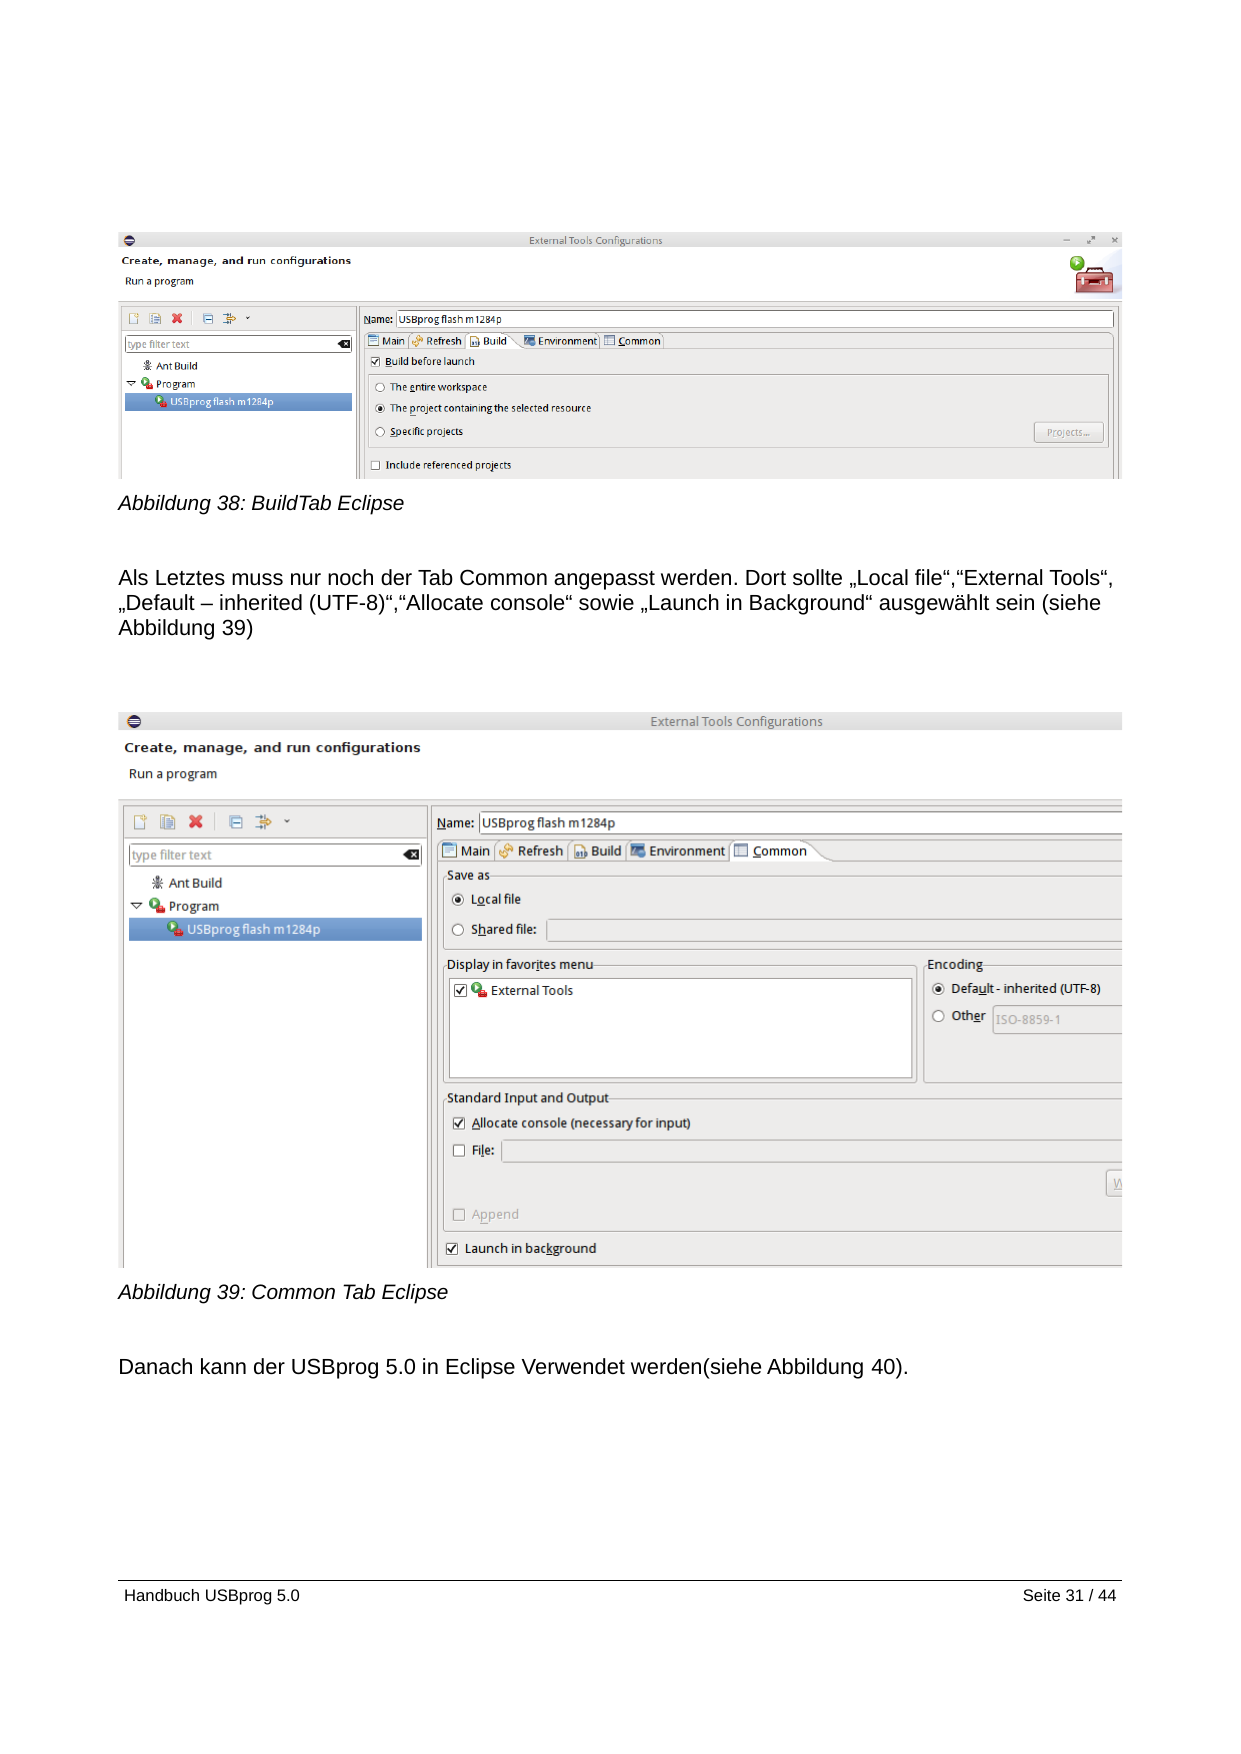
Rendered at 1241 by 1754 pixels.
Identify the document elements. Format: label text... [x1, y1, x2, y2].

text Danach kann der USBprog 5.0 in Eclipse Verwendet werden(siehe Abbildung 40). [118, 1354, 1122, 1379]
picture [118, 712, 1123, 1268]
text Abbildung 39: Common Tab Eclipse [118, 1268, 1122, 1303]
text Als Letztes muss nur noch der Tab Common angepasst werden. Dort sollte „Local file“,“External Tools“, „Default – inherited (UTF-8)“,“Allocate console“ sowie „Launch in Background“ ausgewählt sein (siehe Abbildung 39) [118, 564, 1122, 640]
text Abbildung 38: BuildTab Eclipse [118, 479, 1122, 514]
picture [118, 232, 1123, 479]
